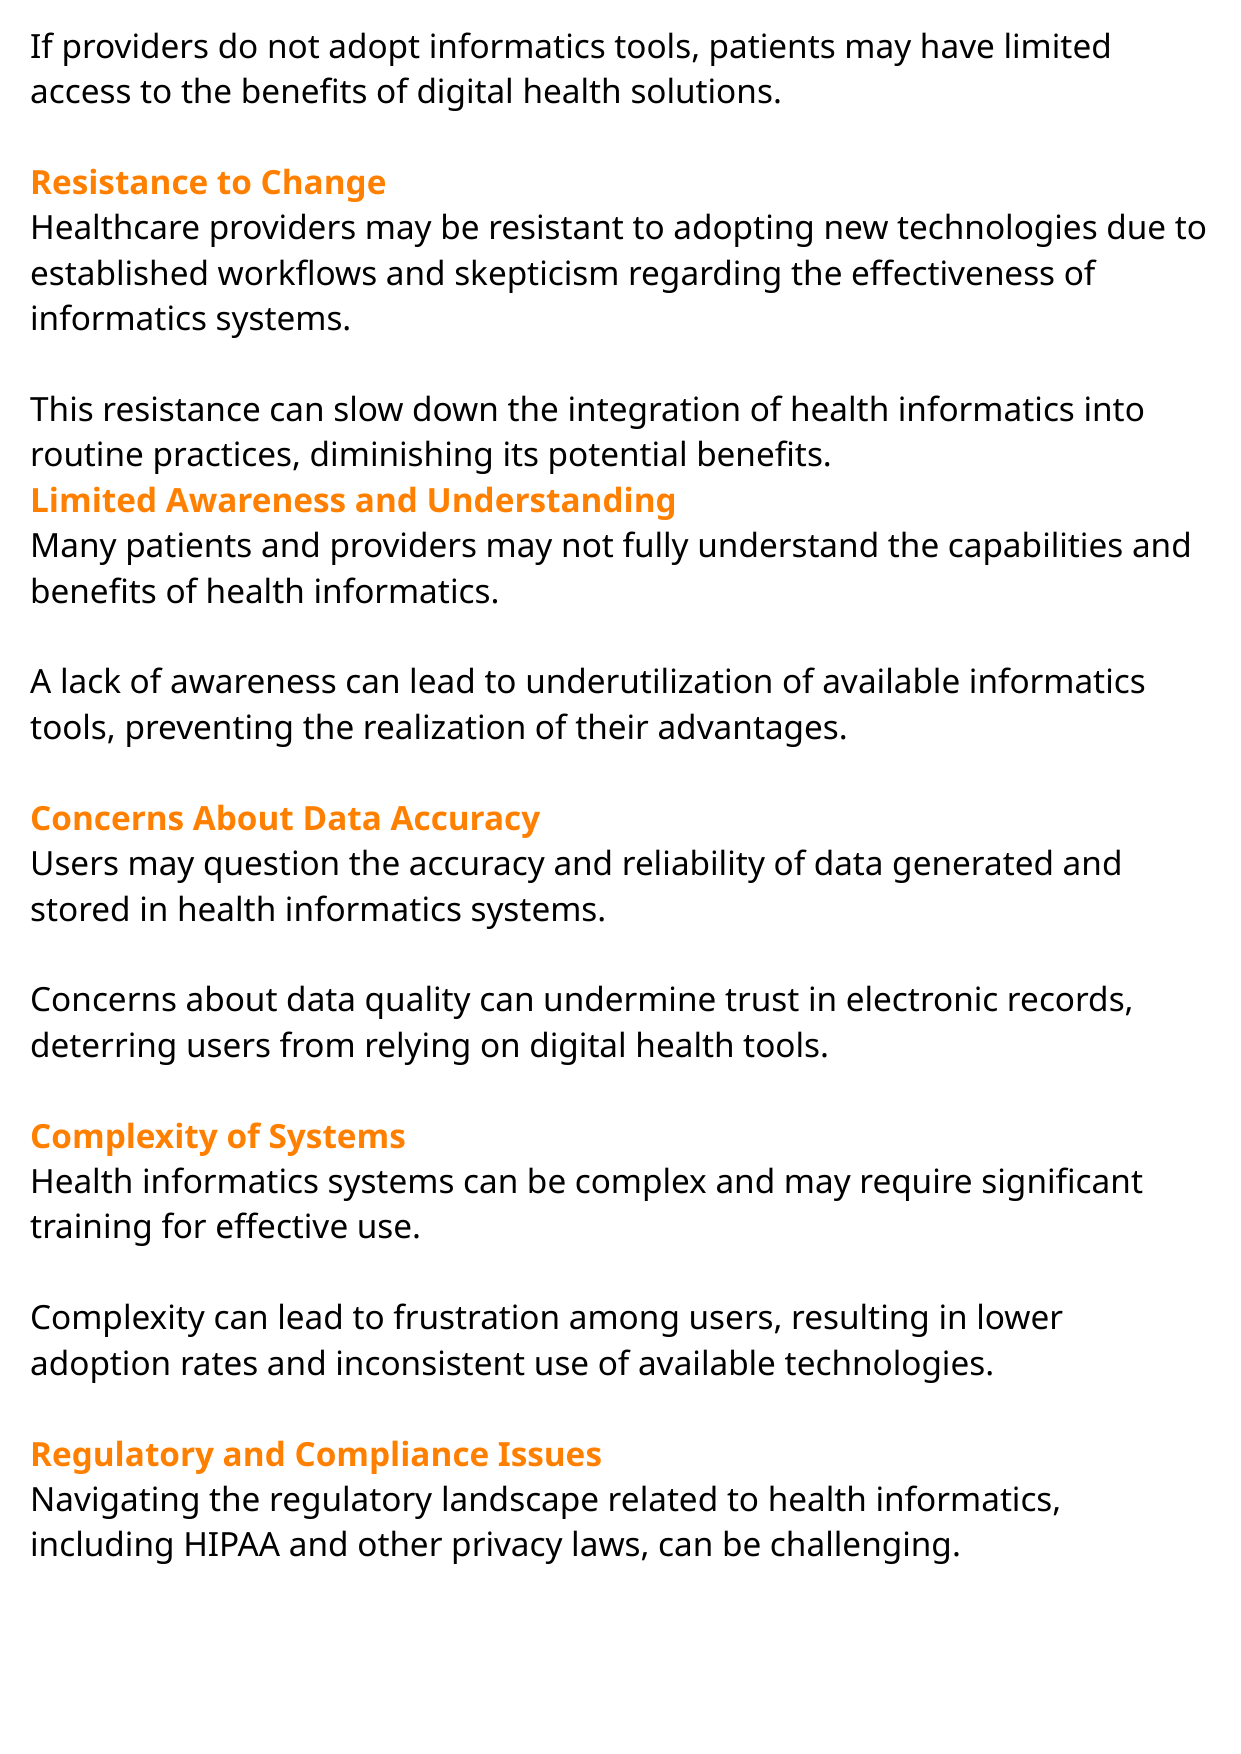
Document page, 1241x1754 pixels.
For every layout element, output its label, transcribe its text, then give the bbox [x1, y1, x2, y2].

subtitle This resistance can slow down the integration of health informatics into routine practices, diminishing its potential benefits. Limited Awareness and Understanding Many patients and providers may not fully understand the capabilities and benefits of health informatics. [30, 386, 1211, 658]
subtitle Concerns About Data Accuracy Users may question the accuracy and reliability of data generated and stored in health informatics systems. [30, 794, 1211, 976]
subtitle Complexity of Systems Health informatics systems can be complex and may require significant training for effective use. [30, 1112, 1211, 1294]
subtitle Complexity can lead to frustration among users, resulting in lower adoption rates and inconsistent use of available technologies. [30, 1294, 1211, 1430]
subtitle A lack of awareness can lead to underutilization of available informatics tools, preventing the realization of their advantages. [30, 658, 1211, 794]
subtitle Regulatory and Compliance Issues Navigating the regulatory landscape related to health informatics, including HIPAA and other privacy laws, can be challenging. [30, 1430, 1211, 1612]
subtitle If providers do not adopt informatics tools, patients may have limited access to the benefits of digital health solutions. [30, 22, 1211, 159]
subtitle Concerns about data quality can undermine trust in electronic records, deterring users from relying on digital health tools. [30, 976, 1211, 1112]
subtitle Resistance to Change Healthcare providers may be resistant to adopting new technologies due to established workflows and skepticism regarding the effectiveness of informatics systems. [30, 159, 1211, 386]
